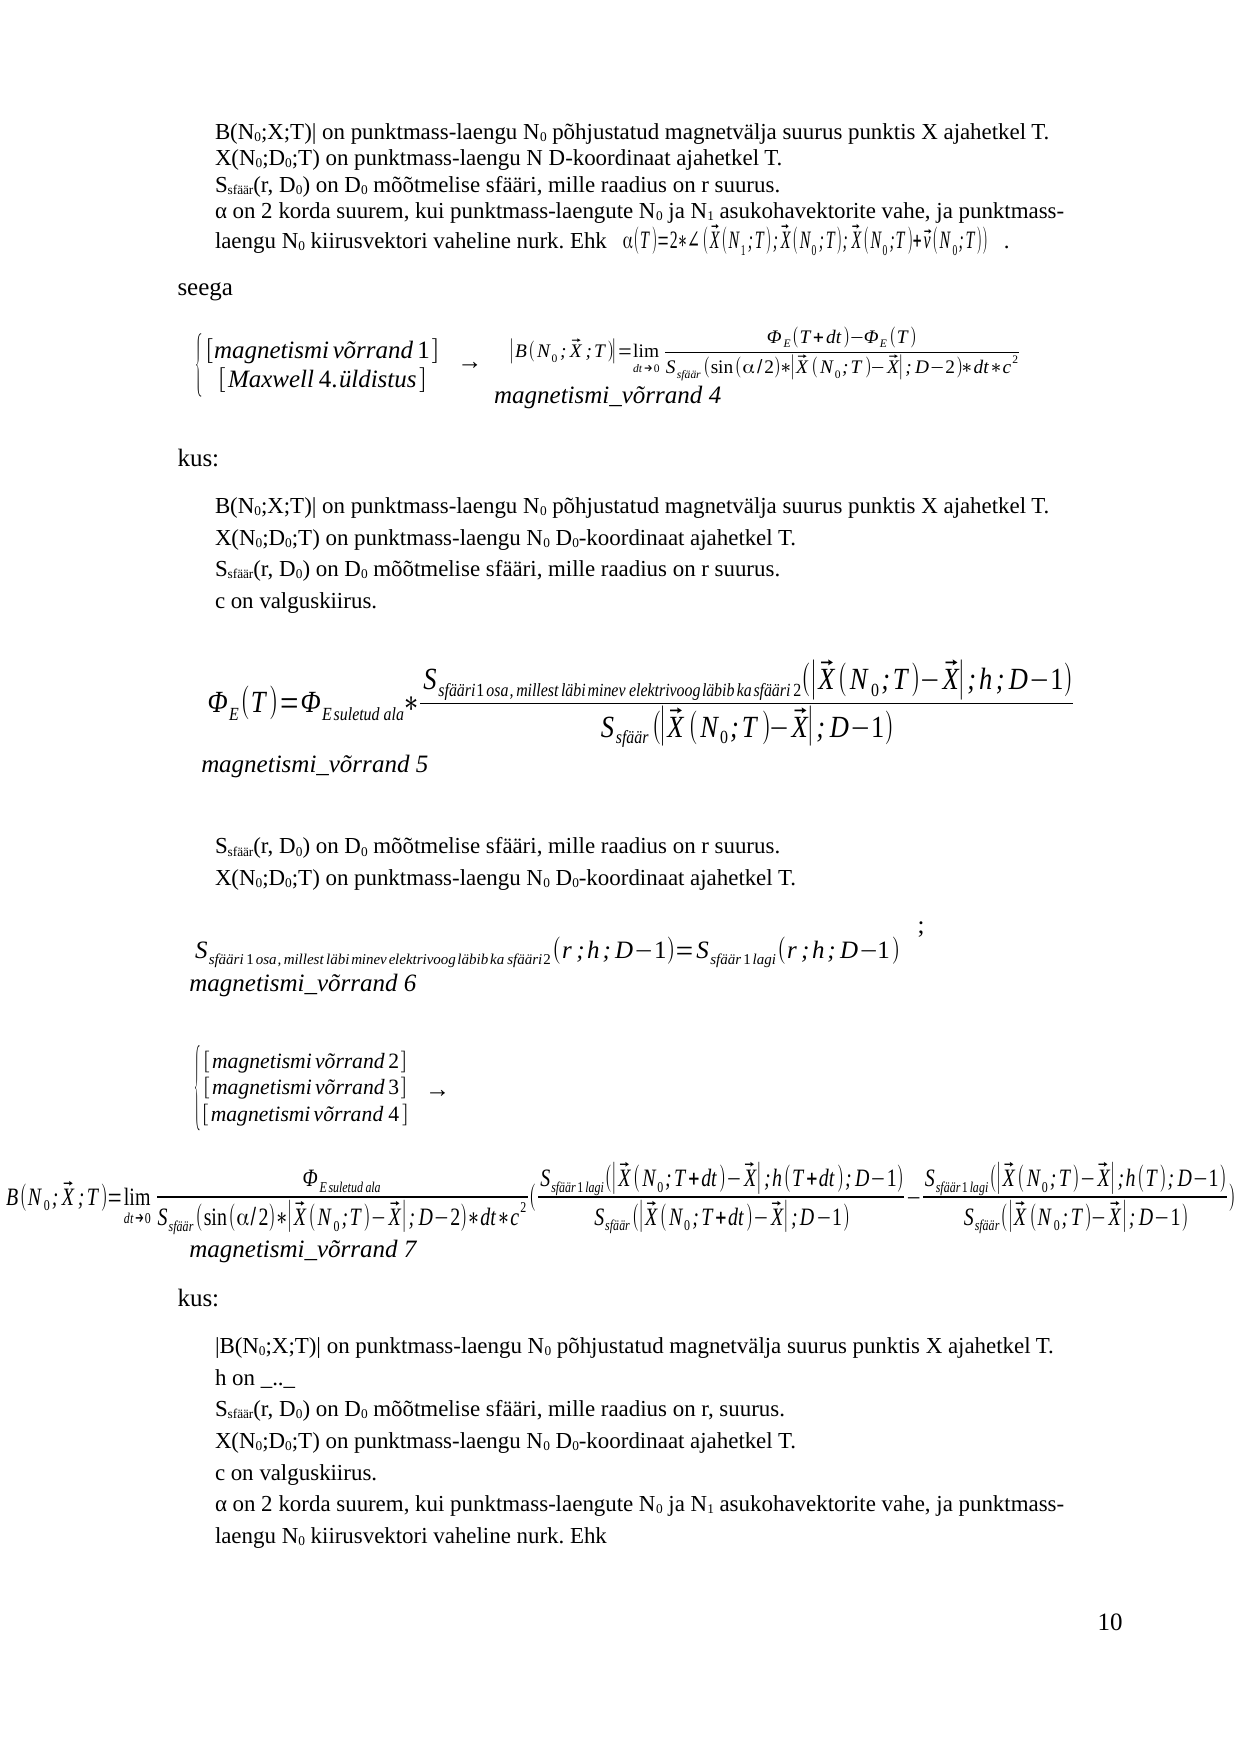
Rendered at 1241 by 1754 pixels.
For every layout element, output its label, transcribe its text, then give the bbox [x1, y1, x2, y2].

text seega [177, 272, 1122, 301]
text magnetismi_võrrand 5 [201, 658, 1081, 778]
text magnetismi_võrrand 4 [494, 326, 1034, 409]
text Ssfäär(r, D0) on D0 mõõtmelise sfääri, mille raadius on r suurus. X(N0;D0;T) on punktmass-laengu N0 D0-koordinaat ajahetkel T. [215, 832, 1122, 890]
text → kus: [177, 301, 1122, 472]
text |B(N0;X;T)| on punktmass-laengu N0 põhjustatud magnetvälja suurus punktis X ajahetkel T. h on _.._ Ssfäär(r, D0) on D0 mõõtmelise sfääri, mille raadius on r, suurus. X(N0;D0;T) on punktmass-laengu N0 D0-koordinaat ajahetkel T. c on valguskiirus. α on 2 korda suurem, kui punktmass-laengute N0 ja N1 asukohavektorite vahe, ja punktmass-laengu N0 kiirusvektori vaheline nurk. Ehk. [215, 1332, 1122, 1548]
text → kus: [177, 1046, 1122, 1196]
text B(N0;X;T)| on punktmass-laengu N0 põhjustatud magnetvälja suurus punktis X ajahetkel T. X(N0;D0;T) on punktmass-laengu N0 D0-koordinaat ajahetkel T. Ssfäär(r, D0) on D0 mõõtmelise sfääri, mille raadius on r suurus. c on valguskiirus. [215, 492, 1122, 613]
text ; [177, 910, 1122, 1025]
text magnetismi_võrrand 6 [189, 936, 906, 996]
text B(N0;X;T)| on punktmass-laengu N0 põhjustatud magnetvälja suurus punktis X ajahetkel T. X(N0;D0;T) on punktmass-laengu N D-koordinaat ajahetkel T. Ssfäär(r, D0) on D0 mõõtmelise sfääri, mille raadius on r suurus. α on 2 korda suurem, kui punktmass-laengute N0 ja N1 asukohavektorite vahe, ja punktmass-laengu N0 kiirusvektori vaheline nurk. Ehk. [215, 118, 1122, 258]
text → kus: [177, 1198, 1122, 1312]
text magnetismi_võrrand 7 [189, 1161, 1103, 1263]
